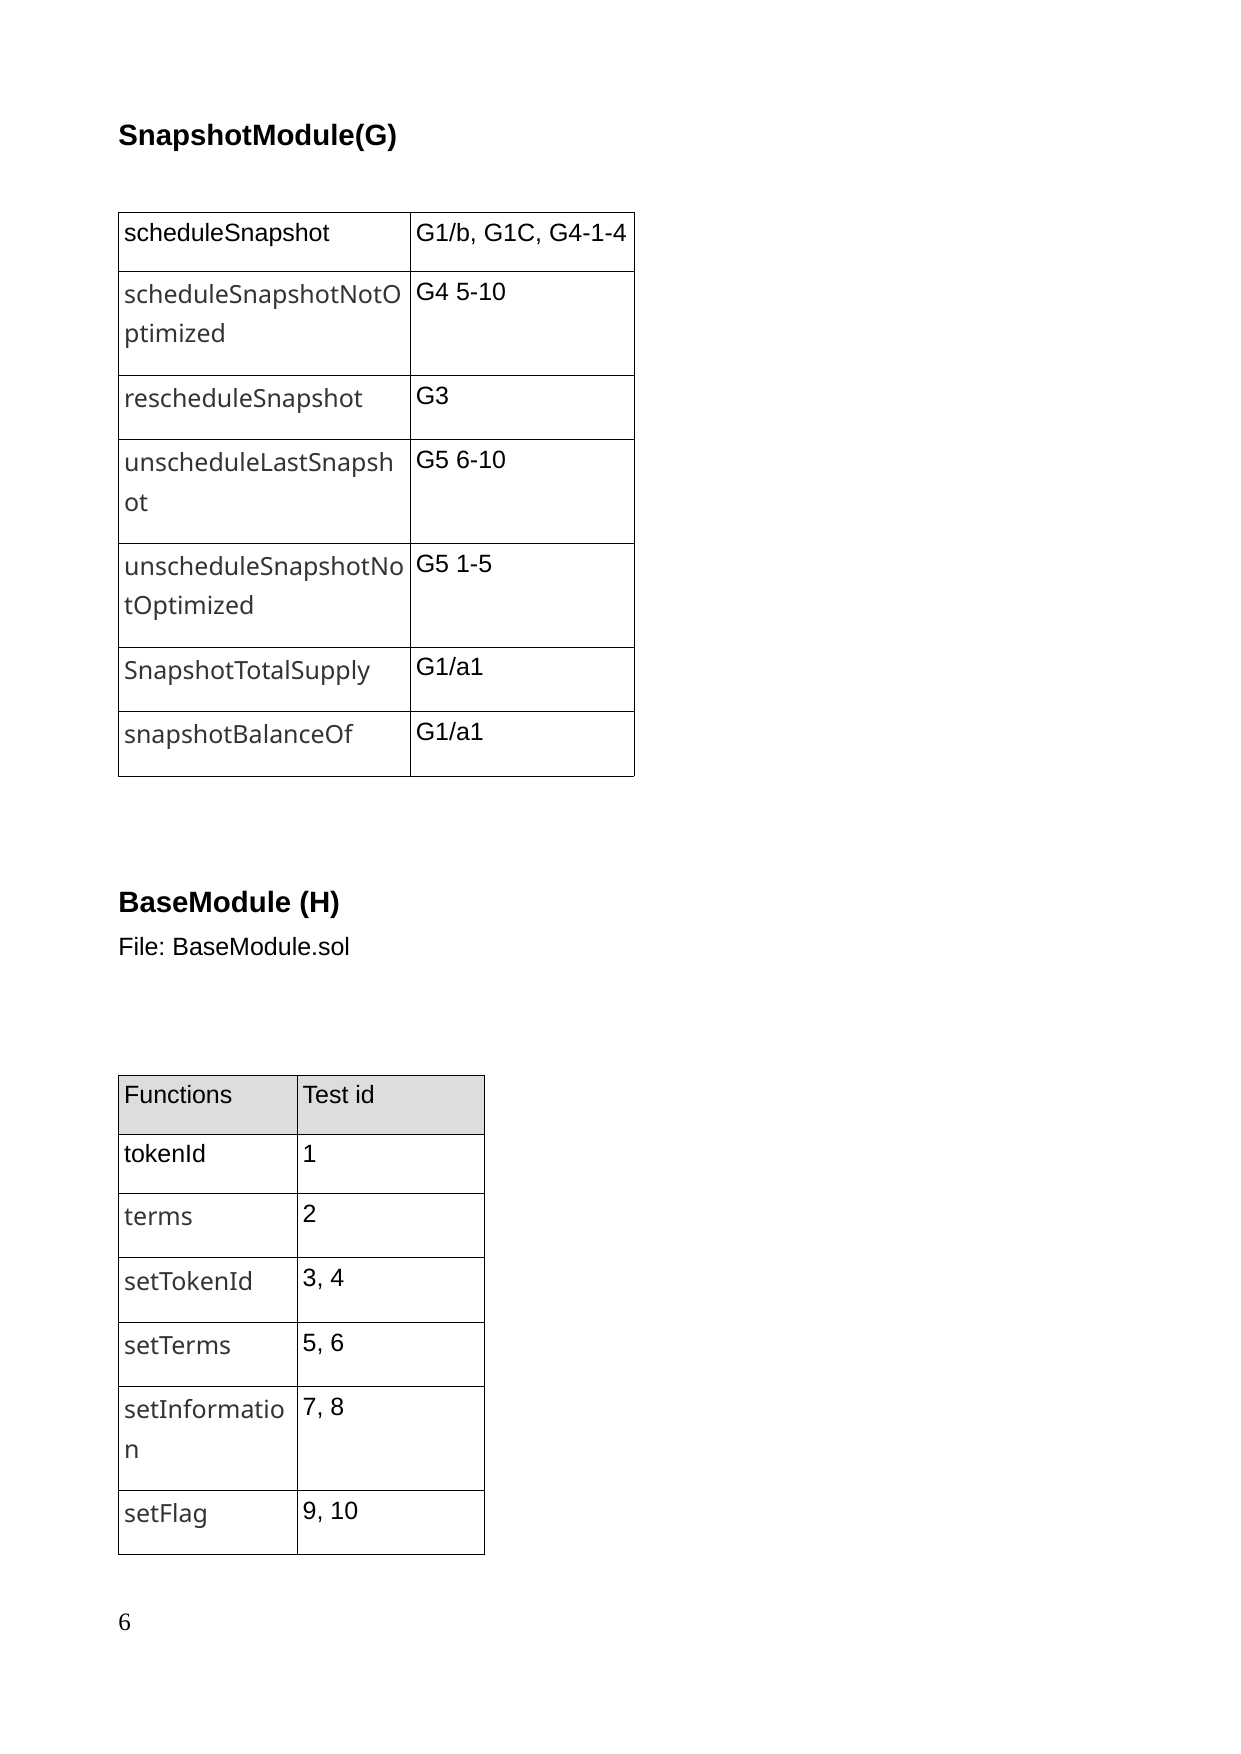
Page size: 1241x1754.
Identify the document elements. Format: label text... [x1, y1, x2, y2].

table_header scheduleSnapshot [119, 213, 410, 271]
table_cell unscheduleLastSnapshot [119, 440, 410, 543]
table_header Test id [298, 1076, 484, 1134]
table_cell setTokenId [119, 1258, 297, 1322]
table_cell terms [119, 1194, 297, 1257]
table_cell snapshotBalanceOf [119, 712, 410, 776]
table_cell 9, 10 [298, 1491, 484, 1554]
table_cell 2 [298, 1194, 484, 1257]
table_cell unscheduleSnapshotNotOptimized [119, 544, 410, 647]
table_cell 7, 8 [298, 1387, 484, 1490]
table_cell setTerms [119, 1323, 297, 1386]
table_cell tokenId [119, 1135, 297, 1193]
table_cell setFlag [119, 1491, 297, 1554]
table_cell 3, 4 [298, 1258, 484, 1322]
table_cell G5 6-10 [411, 440, 634, 543]
table_cell scheduleSnapshotNotOptimized [119, 272, 410, 375]
table_header Functions [119, 1076, 297, 1134]
table_header G1/b, G1C, G4-1-4 [411, 213, 634, 271]
table_cell SnapshotTotalSupply [119, 648, 410, 711]
subtitle SnapshotModule(G) [118, 118, 1122, 152]
table_cell G4 5-10 [411, 272, 634, 375]
table_cell G1/a1 [411, 712, 634, 776]
subtitle BaseModule (H) [118, 885, 1122, 919]
text File: BaseModule.sol [118, 932, 1122, 960]
table_cell setInformation [119, 1387, 297, 1490]
table_cell G1/a1 [411, 648, 634, 711]
table_cell rescheduleSnapshot [119, 376, 410, 439]
table_cell G5 1-5 [411, 544, 634, 647]
table_cell 5, 6 [298, 1323, 484, 1386]
table_cell 1 [298, 1135, 484, 1193]
table_cell G3 [411, 376, 634, 439]
